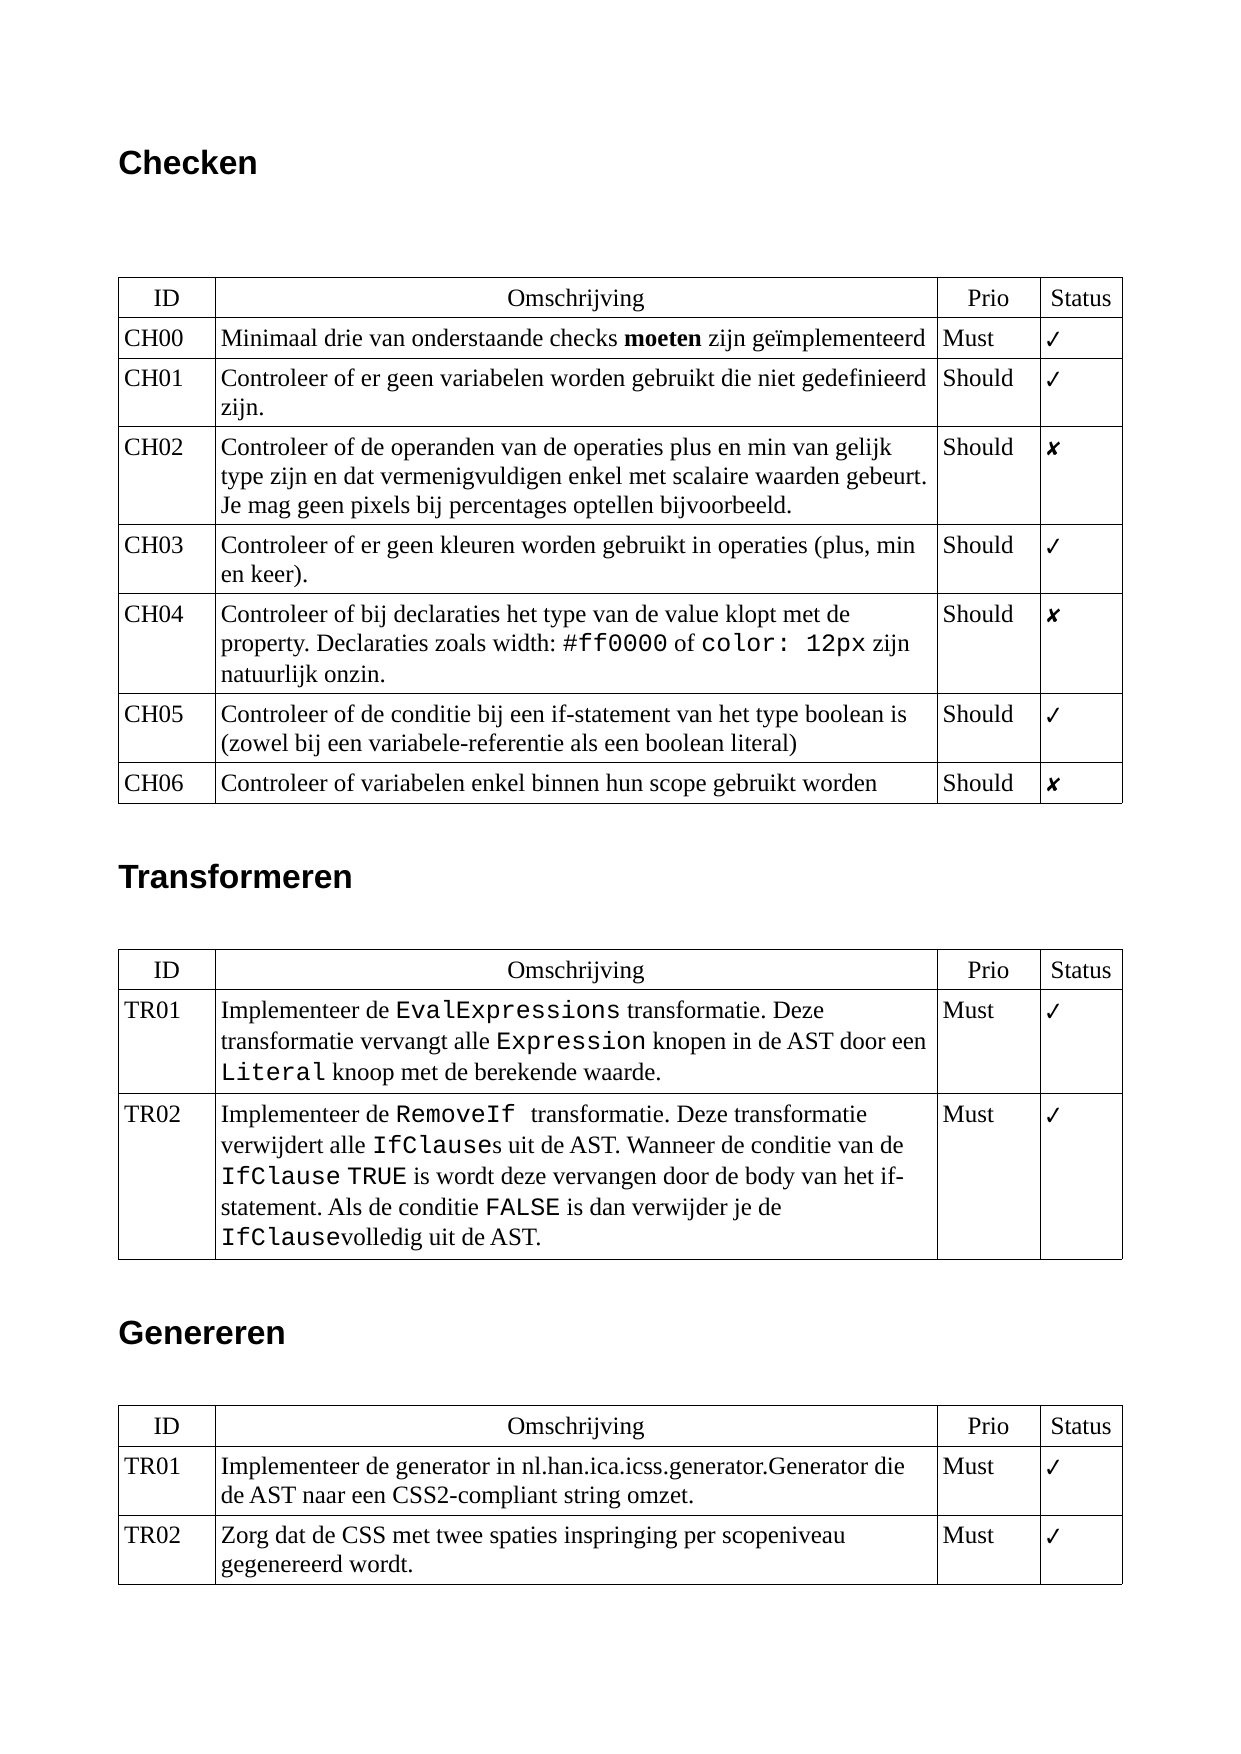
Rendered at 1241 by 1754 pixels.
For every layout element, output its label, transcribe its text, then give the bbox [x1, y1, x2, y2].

table_cell Controleer of variabelen enkel binnen hun scope gebruikt worden [216, 763, 937, 803]
table_header Prio [938, 950, 1040, 989]
table_cell ✔ [1041, 990, 1122, 1093]
table_cell TR02 [119, 1516, 215, 1584]
table_cell Zorg dat de CSS met twee spaties inspringing per scopeniveau gegenereerd wordt. [216, 1516, 937, 1584]
table_header Omschrijving [216, 1406, 937, 1446]
table_cell Should [938, 359, 1040, 426]
table_cell Controleer of er geen variabelen worden gebruikt die niet gedefinieerd zijn. [216, 359, 937, 426]
table_header ID [119, 278, 215, 317]
table_cell Must [938, 990, 1040, 1093]
table_cell Should [938, 525, 1040, 593]
table_cell ✔ [1041, 1447, 1122, 1514]
table_header Omschrijving [216, 278, 937, 317]
subtitle Checken [118, 143, 1122, 182]
table_cell ✔ [1041, 318, 1122, 357]
table_cell Controleer of er geen kleuren worden gebruikt in operaties (plus, min en keer). [216, 525, 937, 593]
table_cell ✘ [1041, 763, 1122, 803]
table_header Prio [938, 1406, 1040, 1446]
table_header Status [1041, 1406, 1122, 1446]
table_cell ✔ [1041, 1094, 1122, 1259]
table_cell CH04 [119, 594, 215, 693]
table_cell ✔ [1041, 525, 1122, 593]
table_cell TR01 [119, 990, 215, 1093]
table_header ID [119, 1406, 215, 1446]
table_cell ✔ [1041, 694, 1122, 762]
table_cell Must [938, 1516, 1040, 1584]
table_cell Should [938, 594, 1040, 693]
table_cell Must [938, 318, 1040, 357]
table_cell ✔ [1041, 359, 1122, 426]
table_header ID [119, 950, 215, 989]
table_cell Should [938, 694, 1040, 762]
table_cell Must [938, 1447, 1040, 1514]
table_cell TR01 [119, 1447, 215, 1514]
table_cell ✘ [1041, 427, 1122, 524]
table_header Omschrijving [216, 950, 937, 989]
table_cell Minimaal drie van onderstaande checks moeten zijn geïmplementeerd [216, 318, 937, 357]
table_cell TR02 [119, 1094, 215, 1259]
subtitle Genereren [118, 1313, 1122, 1351]
table_cell CH01 [119, 359, 215, 426]
subtitle Transformeren [118, 856, 1122, 895]
table_cell Should [938, 763, 1040, 803]
table_cell ✔ [1041, 1516, 1122, 1584]
table_cell Controleer of de conditie bij een if-statement van het type boolean is (zowel bij een variabele-referentie als een boolean literal) [216, 694, 937, 762]
table_cell CH05 [119, 694, 215, 762]
table_cell CH03 [119, 525, 215, 593]
table_header Prio [938, 278, 1040, 317]
table_cell Controleer of de operanden van de operaties plus en min van gelijk type zijn en dat vermenigvuldigen enkel met scalaire waarden gebeurt. Je mag geen pixels bij percentages optellen bijvoorbeeld. [216, 427, 937, 524]
table_cell Should [938, 427, 1040, 524]
table_cell CH06 [119, 763, 215, 803]
table_cell Must [938, 1094, 1040, 1259]
table_cell CH02 [119, 427, 215, 524]
table_header Status [1041, 950, 1122, 989]
table_cell Implementeer de RemoveIf transformatie. Deze transformatie verwijdert alle IfClauses uit de AST. Wanneer de conditie van de IfClause TRUE is wordt deze vervangen door de body van het if-statement. Als de conditie FALSE is dan verwijder je de IfClausevolledig uit de AST. [216, 1094, 937, 1259]
table_cell Controleer of bij declaraties het type van de value klopt met de property. Declaraties zoals width: #ff0000 of color: 12px zijn natuurlijk onzin. [216, 594, 937, 693]
table_cell ✘ [1041, 594, 1122, 693]
table_cell CH00 [119, 318, 215, 357]
table_cell Implementeer de generator in nl.han.ica.icss.generator.Generator die de AST naar een CSS2-compliant string omzet. [216, 1447, 937, 1514]
table_header Status [1041, 278, 1122, 317]
table_cell Implementeer de EvalExpressions transformatie. Deze transformatie vervangt alle Expression knopen in de AST door een Literal knoop met de berekende waarde. [216, 990, 937, 1093]
